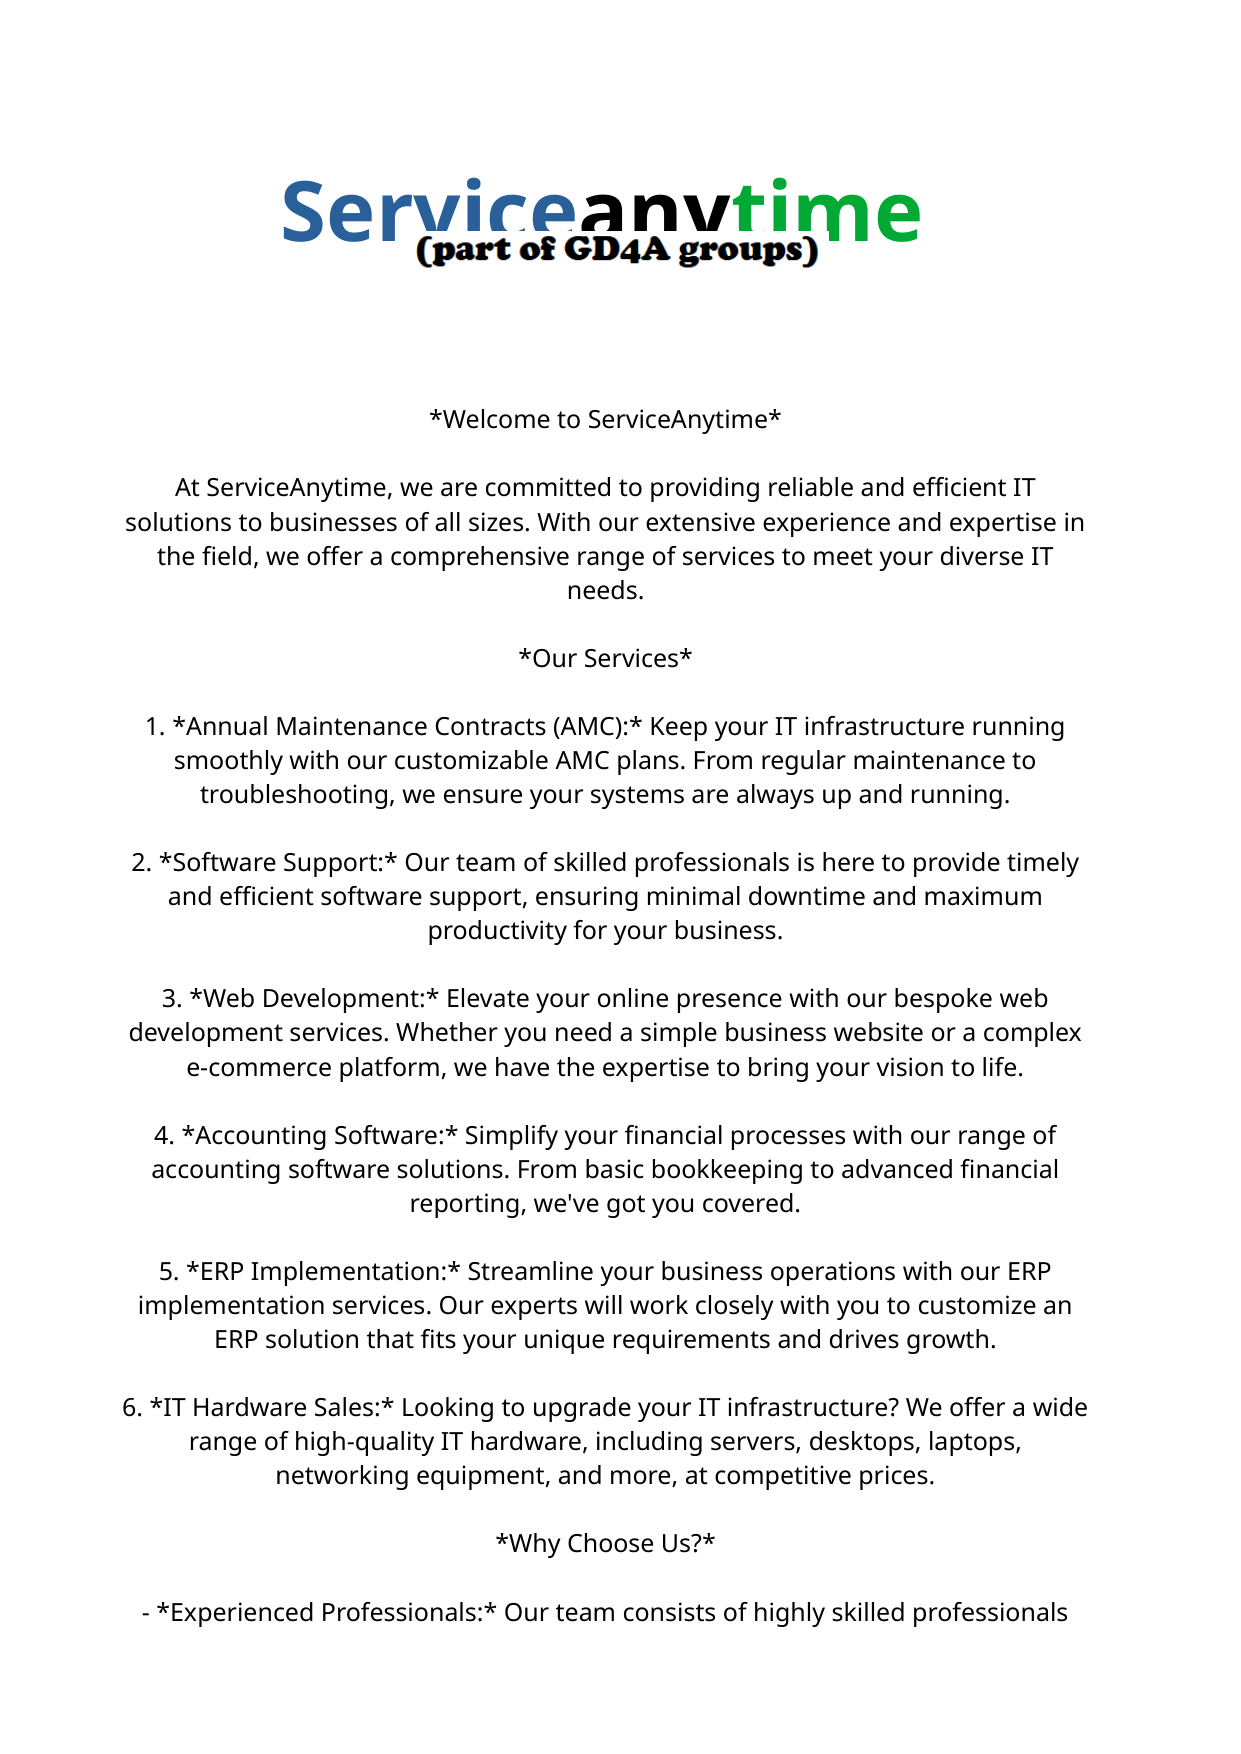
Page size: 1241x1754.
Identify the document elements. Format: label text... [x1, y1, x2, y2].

text Serviceanytime [118, 152, 1093, 266]
text *Welcome to ServiceAnytime* At ServiceAnytime, we are committed to providing reliable and efficient IT solutions to businesses of all sizes. With our extensive experience and expertise in the field, we offer a comprehensive range of services to meet your diverse IT needs. *Our Services* 1. *Annual Maintenance Contracts (AMC):* Keep your IT infrastructure running smoothly with our customizable AMC plans. From regular maintenance to troubleshooting, we ensure your systems are always up and running. 2. *Software Support:* Our team of skilled professionals is here to provide timely and efficient software support, ensuring minimal downtime and maximum productivity for your business. 3. *Web Development:* Elevate your online presence with our bespoke web development services. Whether you need a simple business website or a complex e-commerce platform, we have the expertise to bring your vision to life. 4. *Accounting Software:* Simplify your financial processes with our range of accounting software solutions. From basic bookkeeping to advanced financial reporting, we've got you covered. 5. *ERP Implementation:* Streamline your business operations with our ERP implementation services. Our experts will work closely with you to customize an ERP solution that fits your unique requirements and drives growth. 6. *IT Hardware Sales:* Looking to upgrade your IT infrastructure? We offer a wide range of high-quality IT hardware, including servers, desktops, laptops, networking equipment, and more, at competitive prices. *Why Choose Us?* - *Experienced Professionals:* Our team consists of highly skilled professionals [118, 402, 1093, 1628]
picture [411, 231, 829, 272]
